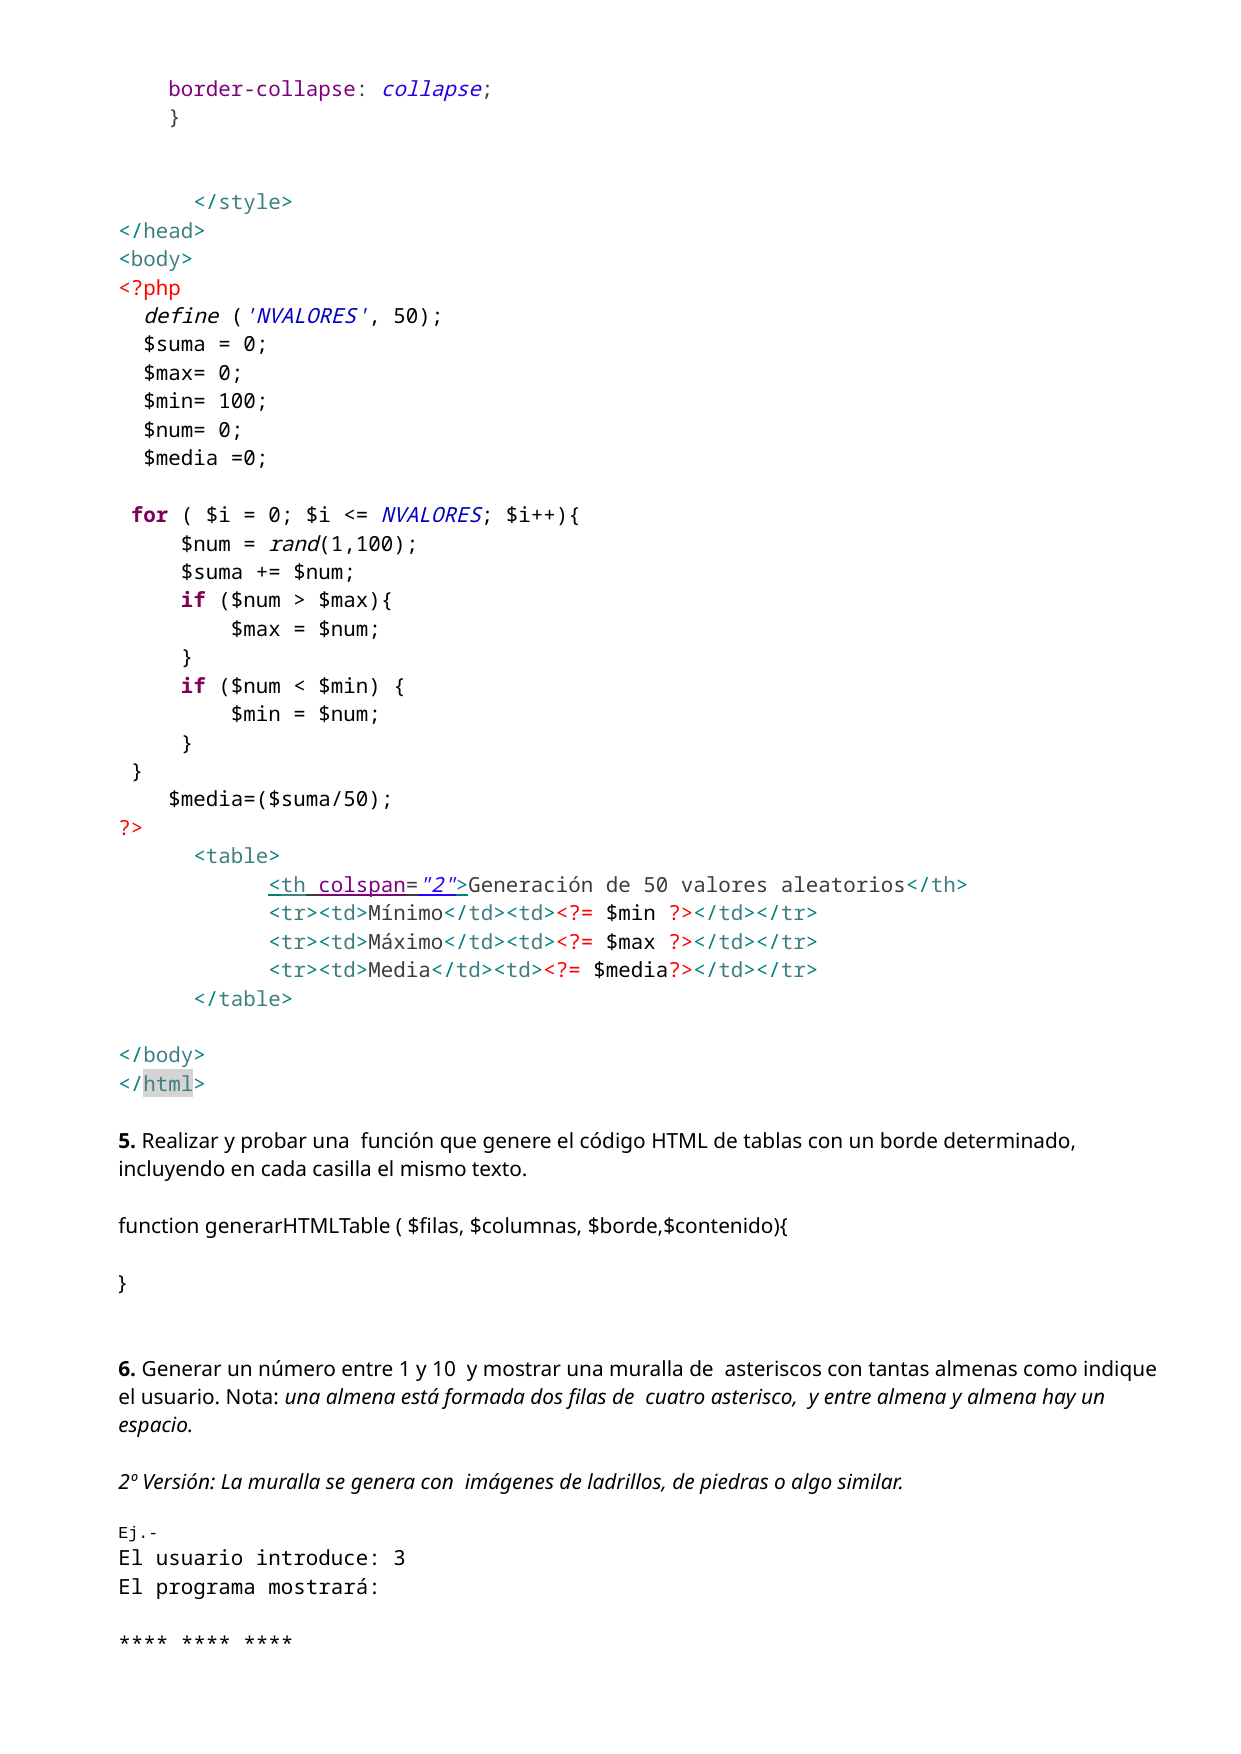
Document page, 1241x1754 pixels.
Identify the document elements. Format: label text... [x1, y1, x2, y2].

text function generarHTMLTable ( $filas, $columnas, $borde,$contenido){ [118, 1211, 1169, 1240]
text } [118, 756, 1169, 784]
text if ($num > $max){ [118, 586, 1169, 614]
text <body> [118, 244, 1169, 273]
text $media=($suma/50); [118, 784, 1169, 813]
text 5. Realizar y probar una función que genere el código HTML de tablas con un borde determinado, incluyendo en cada casilla el mismo texto. [118, 1126, 1169, 1183]
text </head> [118, 216, 1169, 244]
text Ej.- [118, 1524, 1169, 1543]
text $num = rand(1,100); [118, 529, 1169, 557]
text **** **** **** [118, 1629, 1169, 1657]
text } [118, 642, 1169, 671]
text </table> [118, 984, 1169, 1012]
text define ('NVALORES', 50); [118, 301, 1169, 329]
text El programa mostrará: [118, 1572, 1169, 1600]
text $max= 0; [118, 358, 1169, 386]
text $min= 100; [118, 386, 1169, 415]
text </style> [118, 187, 1169, 216]
text <tr><td>Media</td><td><?= $media?></td></tr> [118, 955, 1169, 984]
text <table> [118, 841, 1169, 870]
text 2º Versión: La muralla se genera con imágenes de ladrillos, de piedras o algo similar. [118, 1467, 1169, 1496]
text } [118, 728, 1169, 756]
text for ( $i = 0; $i <= NVALORES; $i++){ [118, 500, 1169, 529]
text $suma = 0; [118, 329, 1169, 358]
text El usuario introduce: 3 [118, 1543, 1169, 1572]
text } [118, 102, 1169, 131]
text <th colspan="2">Generación de 50 valores aleatorios</th> [118, 870, 1169, 898]
text $suma += $num; [118, 557, 1169, 586]
text $max = $num; [118, 614, 1169, 642]
text <tr><td>Máximo</td><td><?= $max ?></td></tr> [118, 927, 1169, 955]
text $media =0; [118, 443, 1169, 472]
text if ($num < $min) { [118, 671, 1169, 699]
text border-collapse: collapse; [118, 74, 1169, 102]
text $num= 0; [118, 415, 1169, 443]
text <tr><td>Mínimo</td><td><?= $min ?></td></tr> [118, 898, 1169, 927]
text </html> [118, 1069, 1169, 1097]
text ?> [118, 813, 1169, 841]
text </body> [118, 1041, 1169, 1069]
text 6. Generar un número entre 1 y 10 y mostrar una muralla de asteriscos con tantas almenas como indique el usuario. Nota: una almena está formada dos filas de cuatro asterisco, y entre almena y almena hay un espacio. [118, 1354, 1169, 1439]
text <?php [118, 273, 1169, 301]
text } [118, 1268, 1169, 1297]
text $min = $num; [118, 699, 1169, 728]
